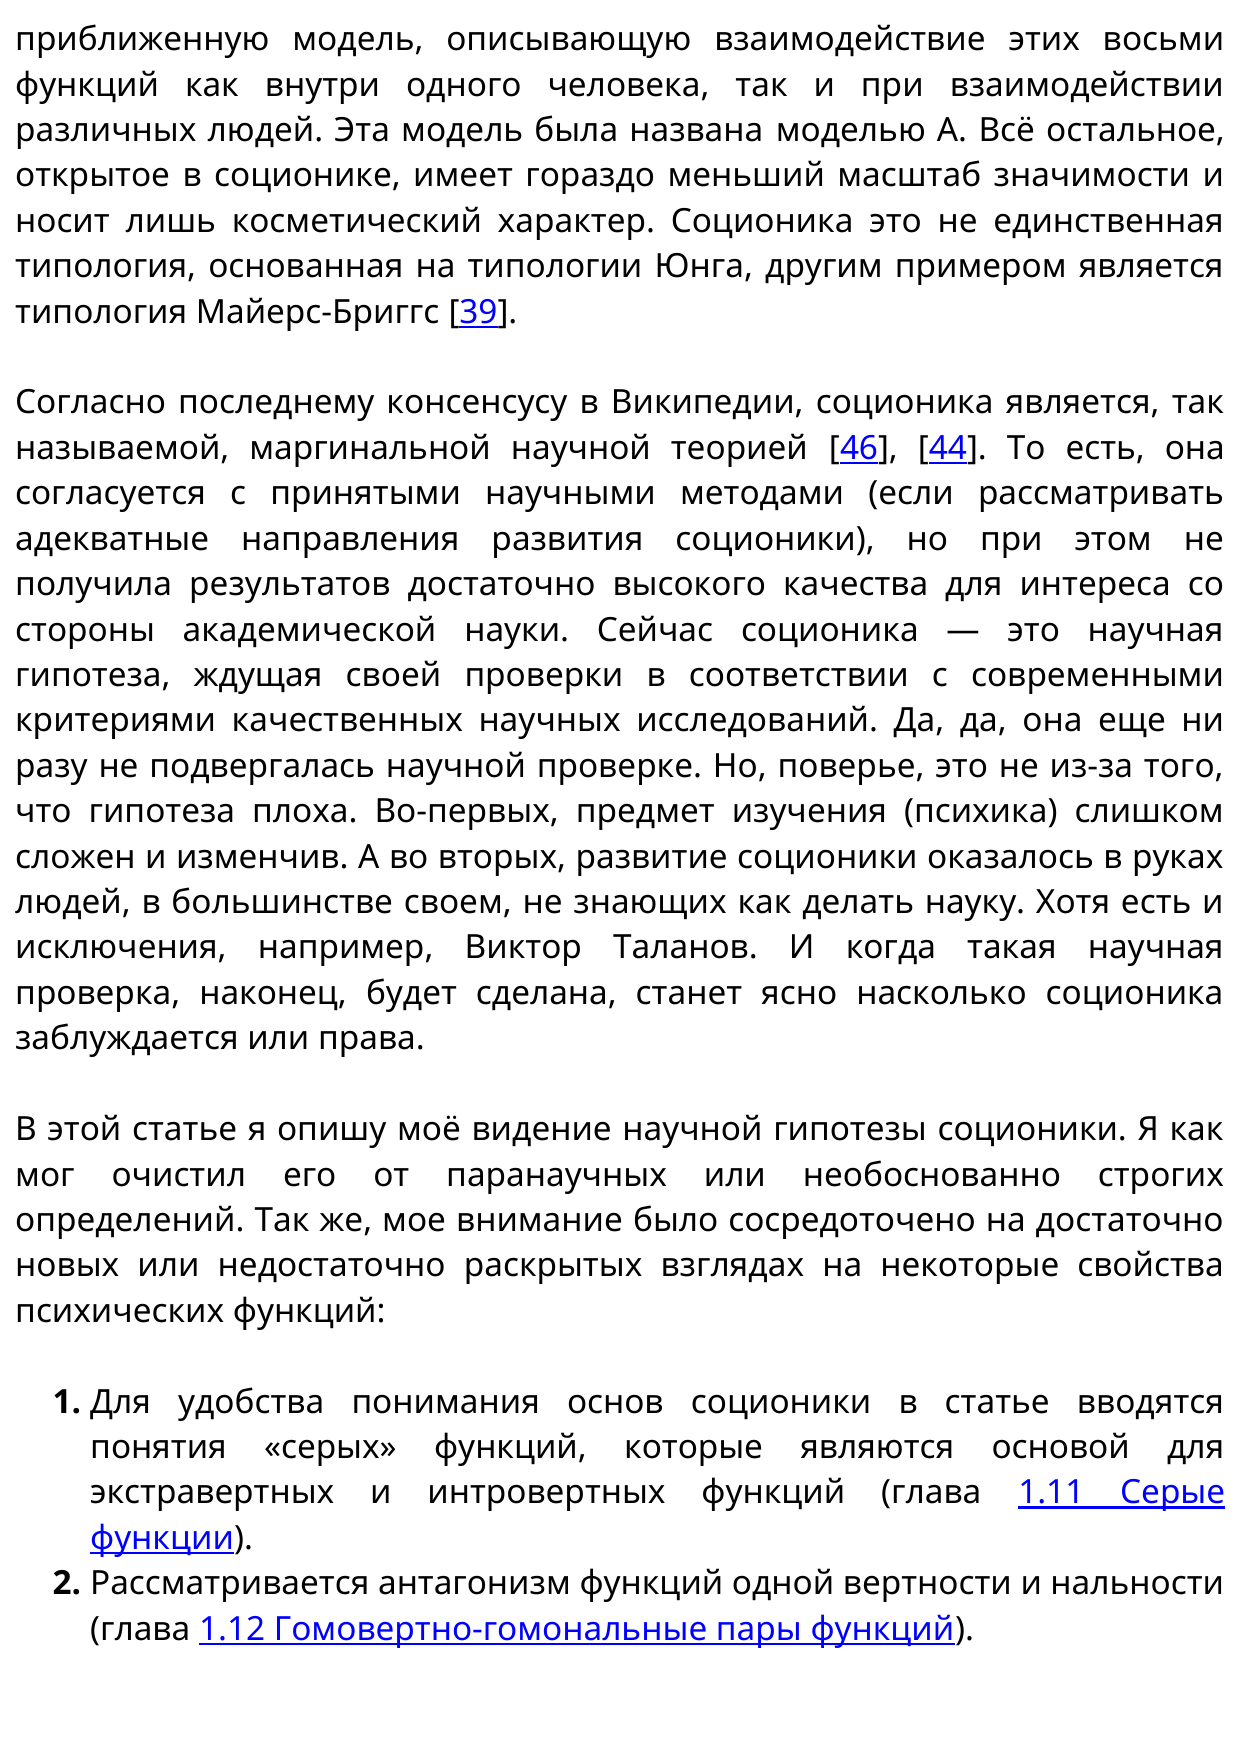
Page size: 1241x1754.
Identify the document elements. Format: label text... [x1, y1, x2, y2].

list Для удобства понимания основ соционики в статье вводятся понятия «серых» функций, которые являются основой для экстравертных и интровертных функций (глава 1.11 Серые функции). [52, 1377, 1225, 1559]
text В этой статье я опишу моё видение научной гипотезы соционики. Я как мог очистил его от паранаучных или необоснованно строгих определений. Так же, мое внимание было сосредоточено на достаточно новых или недостаточно раскрытых взглядах на некоторые свойства психических функций: [15, 1105, 1225, 1332]
text Согласно последнему консенсусу в Википедии, соционика является, так называемой, маргинальной научной теорией [46], [44]. То есть, она согласуется с принятыми научными методами (если рассматривать адекватные направления развития соционики), но при этом не получила результатов достаточно высокого качества для интереса со стороны академической науки. Сейчас соционика — это научная гипотеза, ждущая своей проверки в соответствии с современными критериями качественных научных исследований. Да, да, она еще ни разу не подвергалась научной проверке. Но, поверье, это не из-за того, что гипотеза плоха. Во-первых, предмет изучения (психика) слишком сложен и изменчив. А во вторых, развитие соционики оказалось в руках людей, в большинстве своем, не знающих как делать науку. Хотя есть и исключения, например, Виктор Таланов. И когда такая научная проверка, наконец, будет сделана, станет ясно насколько соционика заблуждается или права. [15, 378, 1225, 1059]
text приближенную модель, описывающую взаимодействие этих восьми функций как внутри одного человека, так и при взаимодействии различных людей. Эта модель была названа моделью А. Всё остальное, открытое в соционике, имеет гораздо меньший масштаб значимости и носит лишь косметический характер. Соционика это не единственная типология, основанная на типологии Юнга, другим примером является типология Майерс-Бриггс [39]. [15, 15, 1225, 333]
list Рассматривается антагонизм функций одной вертности и нальности (глава 1.12 Гомовертно-гомональные пары функций). [52, 1559, 1225, 1650]
